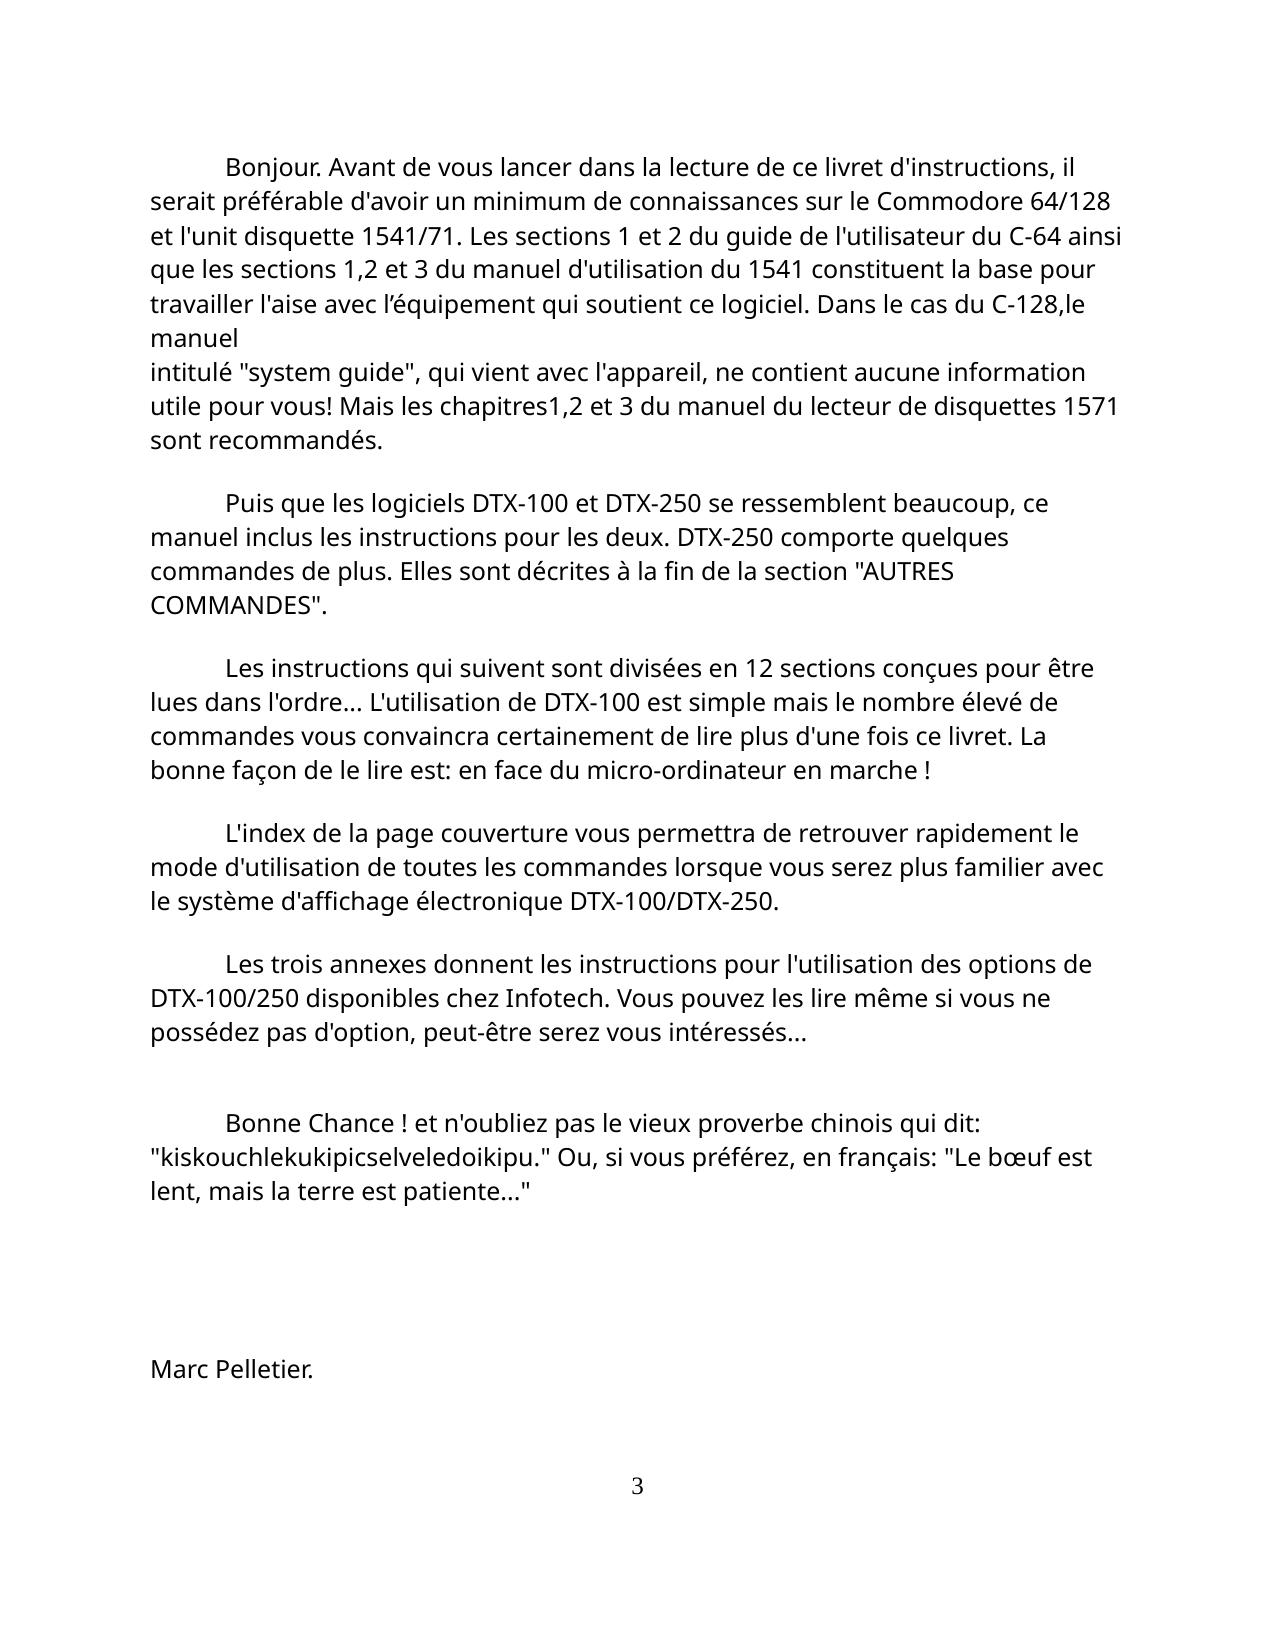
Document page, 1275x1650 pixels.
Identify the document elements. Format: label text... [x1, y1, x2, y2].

text Puis que les logiciels DTX-100 et DTX-250 se ressemblent beaucoup, ce manuel inclus les instructions pour les deux. DTX-250 comporte quelques commandes de plus. Elles sont décrites à la fin de la section "AUTRES COMMANDES". [150, 485, 1125, 622]
text Bonne Chance ! et n'oubliez pas le vieux proverbe chinois qui dit: "kiskouchlekukipicselveledoikipu." Ou, si vous préférez, en français: "Le bœuf est lent, mais la terre est patiente..." [150, 1106, 1125, 1208]
text Les trois annexes donnent les instructions pour l'utilisation des options de DTX-100/250 disponibles chez Infotech. Vous pouvez les lire même si vous ne possédez pas d'option, peut-être serez vous intéressés... [150, 946, 1125, 1048]
text L'index de la page couverture vous permettra de retrouver rapidement le mode d'utilisation de toutes les commandes lorsque vous serez plus familier avec le système d'affichage électronique DTX-100/DTX-250. [150, 815, 1125, 917]
text Les instructions qui suivent sont divisées en 12 sections conçues pour être lues dans l'ordre... L'utilisation de DTX-100 est simple mais le nombre élevé de commandes vous convaincra certainement de lire plus d'une fois ce livret. La bonne façon de le lire est: en face du micro-ordinateur en marche ! [150, 650, 1125, 787]
text Bonjour. Avant de vous lancer dans la lecture de ce livret d'instructions, il serait préférable d'avoir un minimum de connaissances sur le Commodore 64/128 et l'unit disquette 1541/71. Les sections 1 et 2 du guide de l'utilisateur du C-64 ainsi que les sections 1,2 et 3 du manuel d'utilisation du 1541 constituent la base pour travailler l'aise avec l’équipement qui soutient ce logiciel. Dans le cas du C-128,le manuel [150, 150, 1125, 354]
text intitulé "system guide", qui vient avec l'appareil, ne contient aucune information utile pour vous! Mais les chapitres1,2 et 3 du manuel du lecteur de disquettes 1571 sont recommandés. [150, 354, 1125, 457]
text Marc Pelletier. [150, 1352, 1125, 1386]
